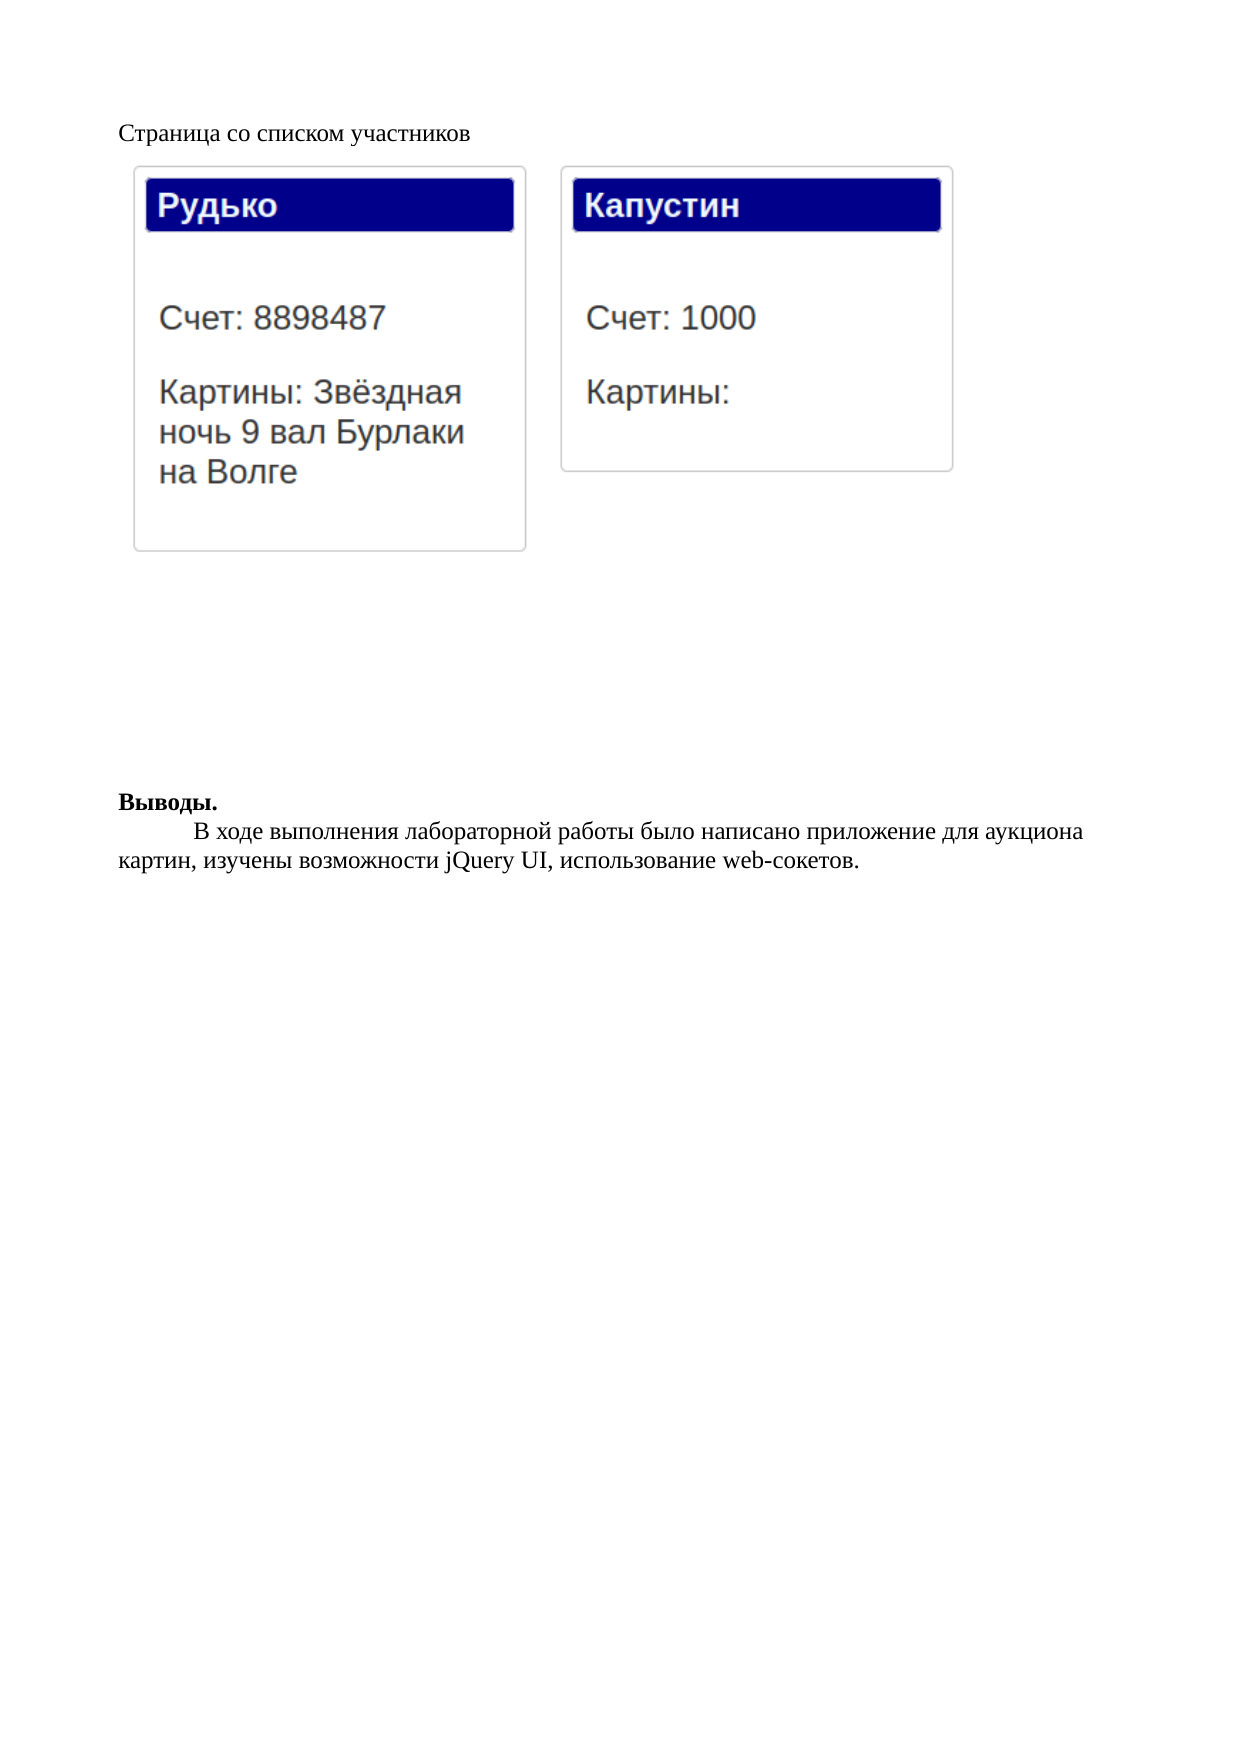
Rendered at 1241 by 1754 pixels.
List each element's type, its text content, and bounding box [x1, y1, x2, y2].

text Выводы. [118, 787, 1122, 816]
picture [118, 146, 1123, 730]
text В ходе выполнения лабораторной работы было написано приложение для аукциона картин, изучены возможности jQuery UI, использование web-сокетов. [118, 816, 1122, 874]
text Страница со списком участников [118, 118, 1122, 146]
